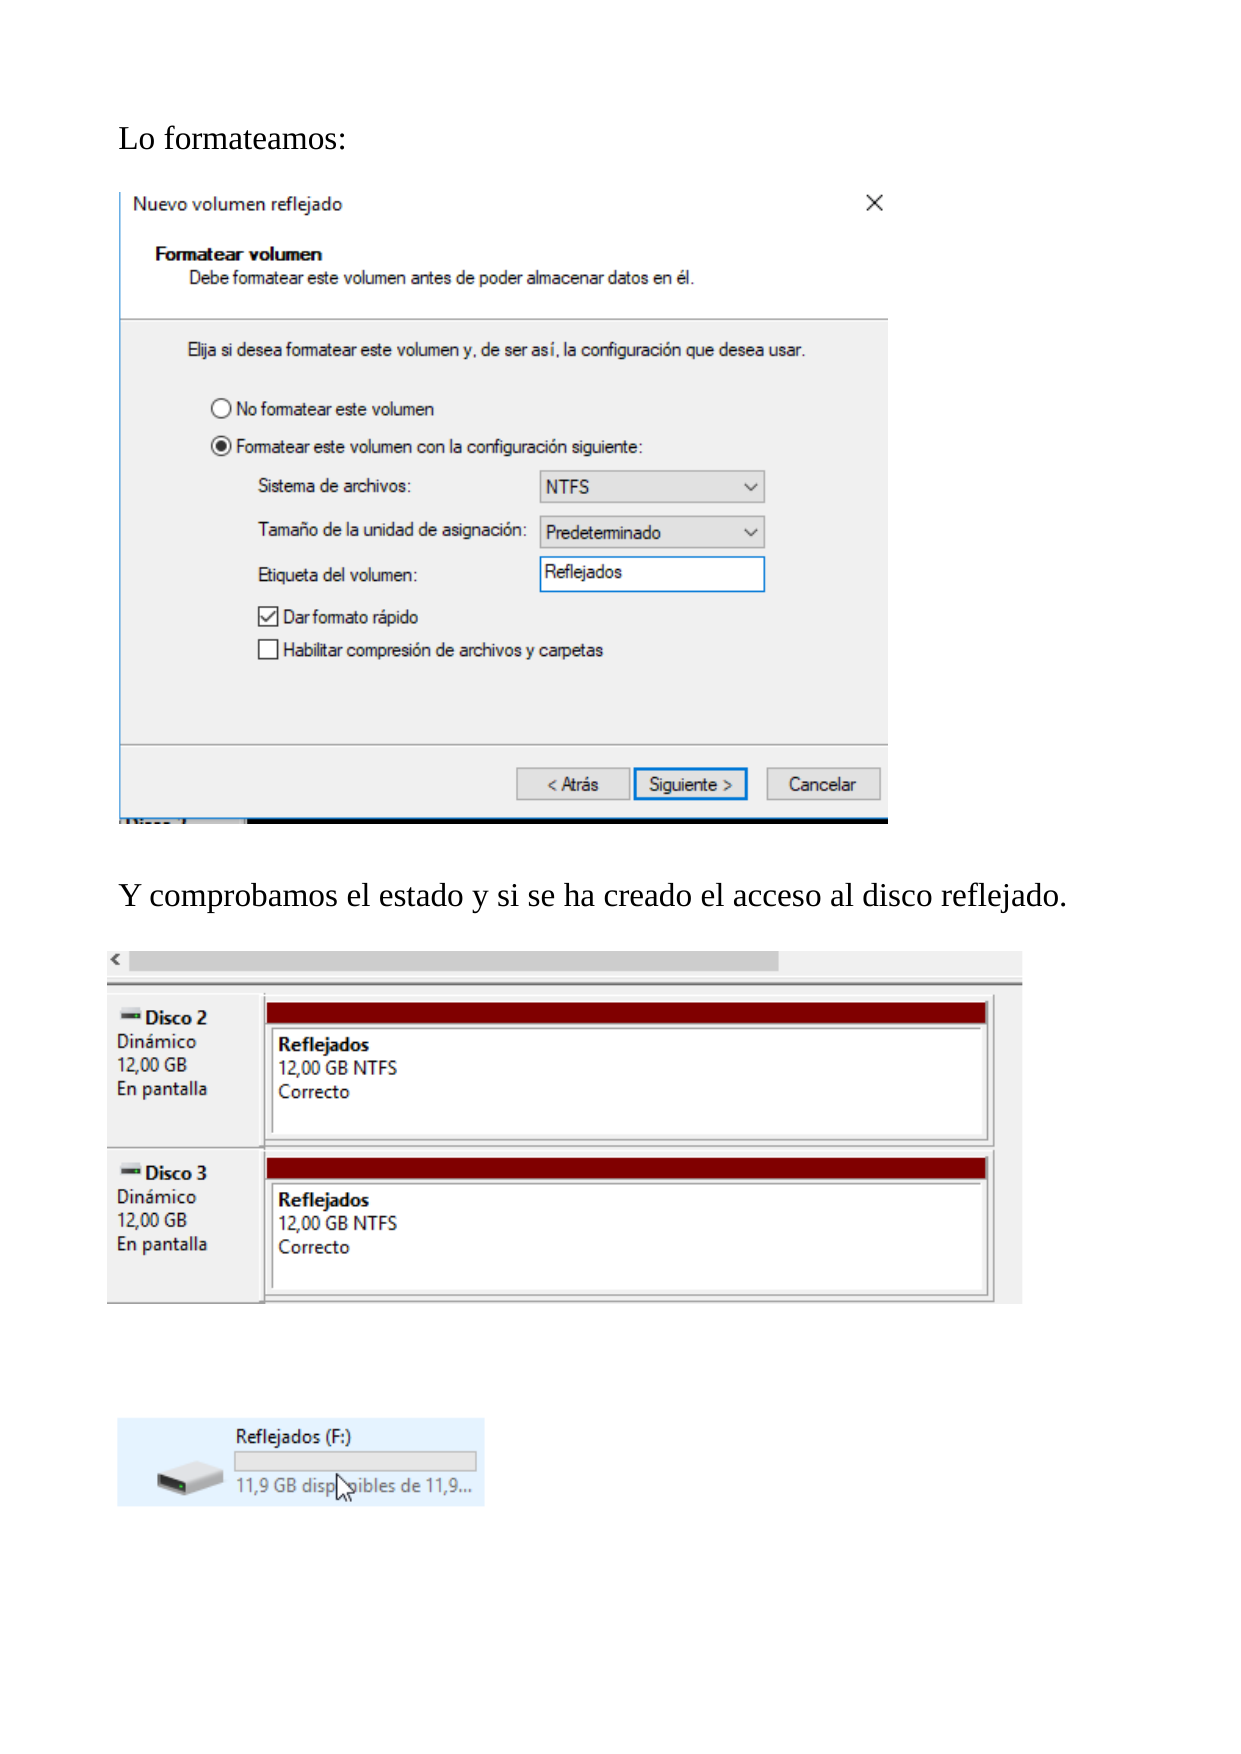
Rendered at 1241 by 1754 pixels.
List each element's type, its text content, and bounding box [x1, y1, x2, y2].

text Y comprobamos el estado y si se ha creado el acceso al disco reflejado. [118, 875, 1122, 913]
picture [107, 951, 1023, 1304]
picture [119, 192, 888, 824]
picture [117, 1405, 524, 1565]
text Lo formateamos: [118, 118, 1122, 156]
